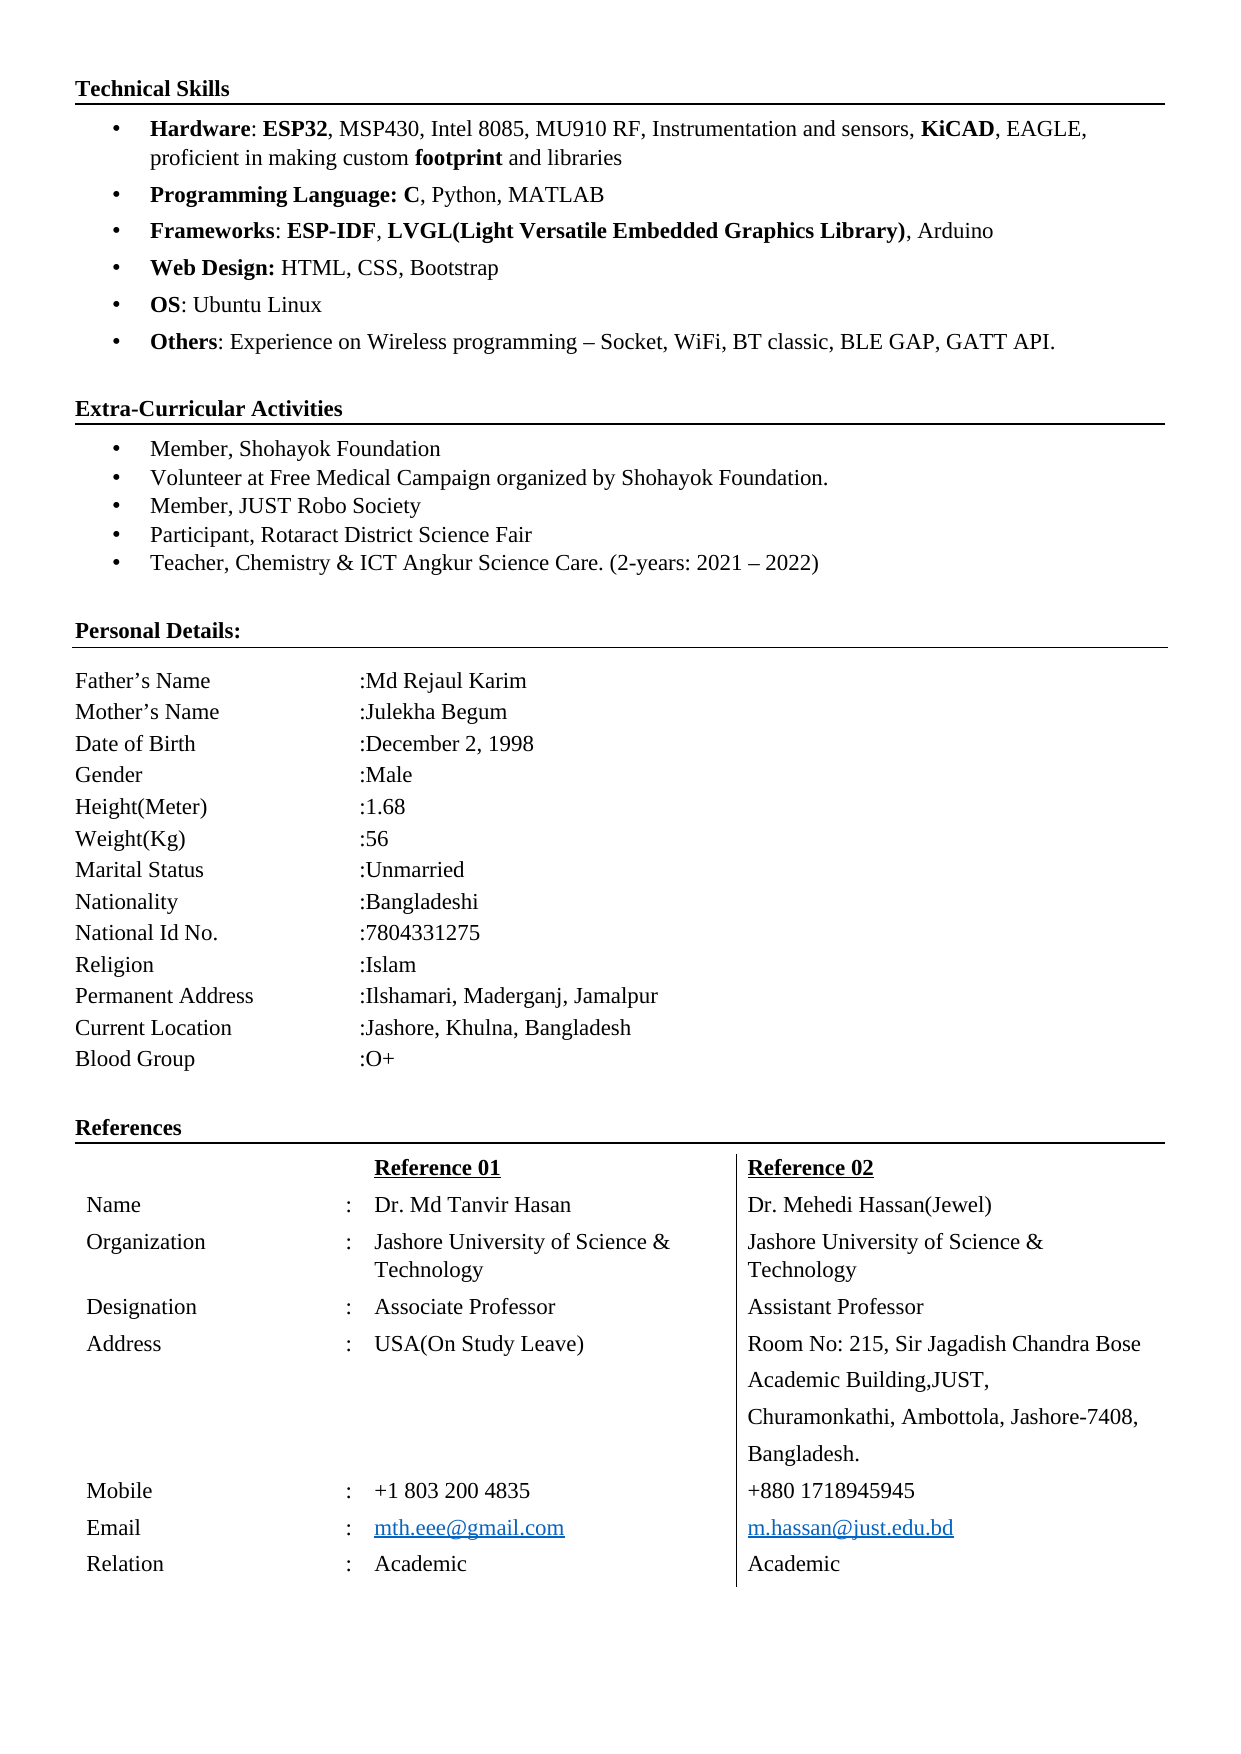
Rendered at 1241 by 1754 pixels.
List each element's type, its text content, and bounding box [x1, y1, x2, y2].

table_cell O+ [365, 1046, 1047, 1077]
table_cell National Id No. [75, 919, 292, 951]
text Extra-Curricular Activities [75, 395, 1165, 423]
list Volunteer at Free Medical Campaign organized by Shohayok Foundation. [112, 464, 1165, 490]
table_cell : [278, 1191, 363, 1228]
table_header Md Rejaul Karim [365, 667, 1047, 698]
table_cell Dr. Md Tanvir Hasan [363, 1191, 736, 1228]
table_cell +880 1718945945 [737, 1477, 1162, 1514]
table_cell Designation [75, 1293, 278, 1330]
table_cell Current Location [75, 1014, 292, 1046]
table_cell 56 [365, 825, 1047, 856]
table_cell : [292, 1014, 365, 1046]
table_cell : [292, 698, 365, 730]
table_cell Gender [75, 761, 292, 793]
table_cell December 2, 1998 [365, 730, 1047, 761]
table_cell Male [365, 761, 1047, 793]
table_cell : [292, 793, 365, 824]
list Frameworks: ESP-IDF, LVGL(Light Versatile Embedded Graphics Library), Arduino [112, 217, 1165, 244]
table_cell 7804331275 [365, 919, 1047, 951]
table_cell m.hassan@just.edu.bd [737, 1514, 1162, 1550]
table_cell Ilshamari, Maderganj, Jamalpur [365, 983, 1047, 1014]
list Hardware: ESP32, MSP430, Intel 8085, MU910 RF, Instrumentation and sensors, KiCAD, EAGLE, proficient in making custom footprint and libraries [112, 115, 1165, 170]
table_cell : [292, 888, 365, 919]
table_cell Dr. Mehedi Hassan(Jewel) [737, 1191, 1162, 1228]
table_cell Height(Meter) [75, 793, 292, 824]
table_header Father’s Name [75, 667, 292, 698]
table_cell Jashore University of Science & Technology [363, 1228, 736, 1293]
table_cell : [292, 856, 365, 888]
table_cell Assistant Professor [737, 1293, 1162, 1330]
list OS: Ubuntu Linux [112, 291, 1165, 317]
table_cell Bangladeshi [365, 888, 1047, 919]
table_cell : [292, 951, 365, 982]
table_cell Nationality [75, 888, 292, 919]
table_cell Address [75, 1330, 278, 1477]
table_cell : [292, 983, 365, 1014]
table_cell Religion [75, 951, 292, 982]
table_cell Associate Professor [363, 1293, 736, 1330]
table_cell Academic [737, 1550, 1162, 1587]
table_cell +1 803 200 4835 [363, 1477, 736, 1514]
table_cell Date of Birth [75, 730, 292, 761]
table_header Reference 01 [363, 1154, 736, 1191]
table_cell Mother’s Name [75, 698, 292, 730]
table_cell Mobile [75, 1477, 278, 1514]
list Teacher, Chemistry & ICT Angkur Science Care. (2-years: 2021 – 2022) [112, 549, 1165, 576]
table_cell Name [75, 1191, 278, 1228]
list Participant, Rotaract District Science Fair [112, 521, 1165, 547]
table_header : [292, 667, 365, 698]
table_cell Relation [75, 1550, 278, 1587]
table_cell : [278, 1293, 363, 1330]
table_cell Weight(Kg) [75, 825, 292, 856]
table_cell Jashore, Khulna, Bangladesh [365, 1014, 1047, 1046]
table_header [75, 1154, 278, 1191]
text References [75, 1114, 1165, 1142]
table_cell Unmarried [365, 856, 1047, 888]
table_cell : [278, 1330, 363, 1477]
table_header [278, 1154, 363, 1191]
table_cell : [278, 1550, 363, 1587]
table_cell Academic [363, 1550, 736, 1587]
list Web Design: HTML, CSS, Bootstrap [112, 254, 1165, 281]
table_cell Marital Status [75, 856, 292, 888]
table_cell Jashore University of Science & Technology [737, 1228, 1162, 1293]
table_cell Email [75, 1514, 278, 1550]
table_cell : [278, 1477, 363, 1514]
list Member, JUST Robo Society [112, 492, 1165, 519]
table_cell : [278, 1228, 363, 1293]
list Member, Shohayok Foundation [112, 435, 1165, 462]
table_cell Permanent Address [75, 983, 292, 1014]
table_cell Room No: 215, Sir Jagadish Chandra Bose Academic Building,JUST, Churamonkathi, Ambottola, Jashore-7408, Bangladesh. [737, 1330, 1162, 1477]
table_cell : [292, 761, 365, 793]
text Technical Skills [75, 75, 1165, 103]
table_cell Islam [365, 951, 1047, 982]
table_cell : [292, 1046, 365, 1077]
table_cell mth.eee@gmail.com [363, 1514, 736, 1550]
table_cell USA(On Study Leave) [363, 1330, 736, 1477]
table_cell 1.68 [365, 793, 1047, 824]
table_cell : [292, 730, 365, 761]
list Programming Language: C, Python, MATLAB [112, 181, 1165, 207]
table_cell : [292, 919, 365, 951]
table_header Reference 02 [737, 1154, 1162, 1191]
text Personal Details: [72, 614, 1168, 647]
table_cell : [292, 825, 365, 856]
list Others: Experience on Wireless programming – Socket, WiFi, BT classic, BLE GAP, GATT API. [112, 328, 1165, 354]
table_cell Julekha Begum [365, 698, 1047, 730]
table_cell : [278, 1514, 363, 1550]
table_cell Blood Group [75, 1046, 292, 1077]
table_cell Organization [75, 1228, 278, 1293]
